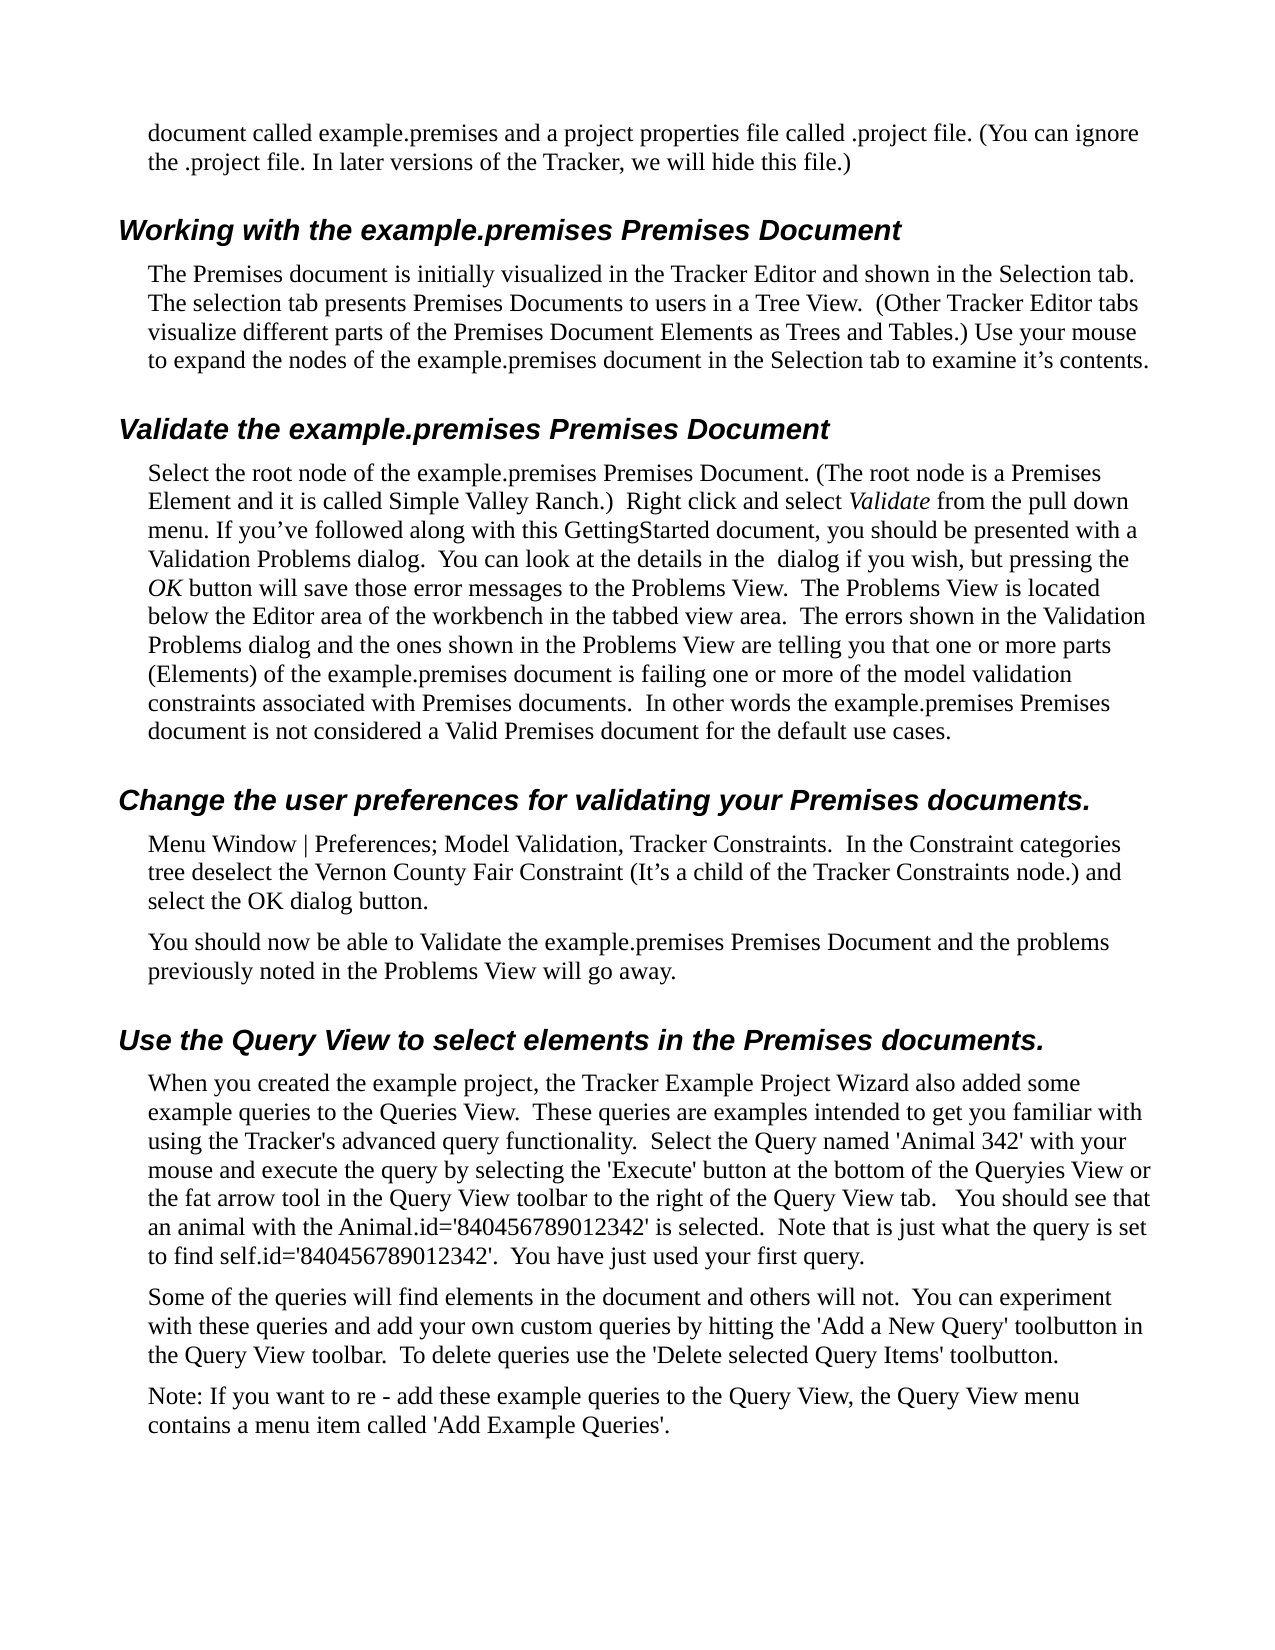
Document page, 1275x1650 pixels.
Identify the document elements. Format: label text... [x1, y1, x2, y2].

text You should now be able to Validate the example.premises Premises Document and the problems previously noted in the Problems View will go away. [148, 927, 1157, 985]
text Some of the queries will find elements in the document and others will not. You can experiment with these queries and add your own custom queries by hitting the 'Add a New Query' toolbutton in the Query View toolbar. To delete queries use the 'Delete selected Query Items' toolbutton. [148, 1282, 1157, 1368]
text When you created the example project, the Tracker Example Project Wizard also added some example queries to the Queries View. These queries are examples intended to get you familiar with using the Tracker's advanced query functionality. Select the Query named 'Animal 342' with your mouse and execute the query by selecting the 'Execute' button at the bottom of the Queryies View or the fat arrow tool in the Query View toolbar to the right of the Query View tab. You should see that an animal with the Animal.id='840456789012342' is selected. Note that is just what the query is set to find self.id='840456789012342'. You have just used your first query. [148, 1068, 1157, 1270]
subtitle Use the Query View to select elements in the Premises documents. [118, 1022, 1157, 1056]
text The Premises document is initially visualized in the Tracker Editor and shown in the Selection tab. The selection tab presents Premises Documents to users in a Tree View. (Other Tracker Editor tabs visualize different parts of the Premises Document Elements as Trees and Tables.) Use your mouse to expand the nodes of the example.premises document in the Selection tab to examine it’s contents. [148, 259, 1157, 374]
subtitle Change the user preferences for validating your Premises documents. [118, 783, 1157, 816]
text document called example.premises and a project properties file called .project file. (You can ignore the .project file. In later versions of the Tracker, we will hide this file.) [148, 118, 1157, 176]
text Note: If you want to re - add these example queries to the Query View, the Query View menu contains a menu item called 'Add Example Queries'. [148, 1381, 1157, 1438]
subtitle Validate the example.premises Premises Document [118, 412, 1157, 445]
text Select the root node of the example.premises Premises Document. (The root node is a Premises Element and it is called Simple Valley Ranch.) Right click and select Validate from the pull down menu. If you’ve followed along with this GettingStarted document, you should be presented with a Validation Problems dialog. You can look at the details in the dialog if you wish, but pressing the OK button will save those error messages to the Problems View. The Problems View is located below the Editor area of the workbench in the tabbed view area. The errors shown in the Validation Problems dialog and the ones shown in the Problems View are telling you that one or more parts (Elements) of the example.premises document is failing one or more of the model validation constraints associated with Premises documents. In other words the example.premises Premises document is not considered a Valid Premises document for the default use cases. [148, 458, 1157, 745]
text Menu Window | Preferences; Model Validation, Tracker Constraints. In the Constraint categories tree deselect the Vernon County Fair Constraint (It’s a child of the Tracker Constraints node.) and select the OK dialog button. [148, 829, 1157, 915]
subtitle Working with the example.premises Premises Document [118, 213, 1157, 247]
